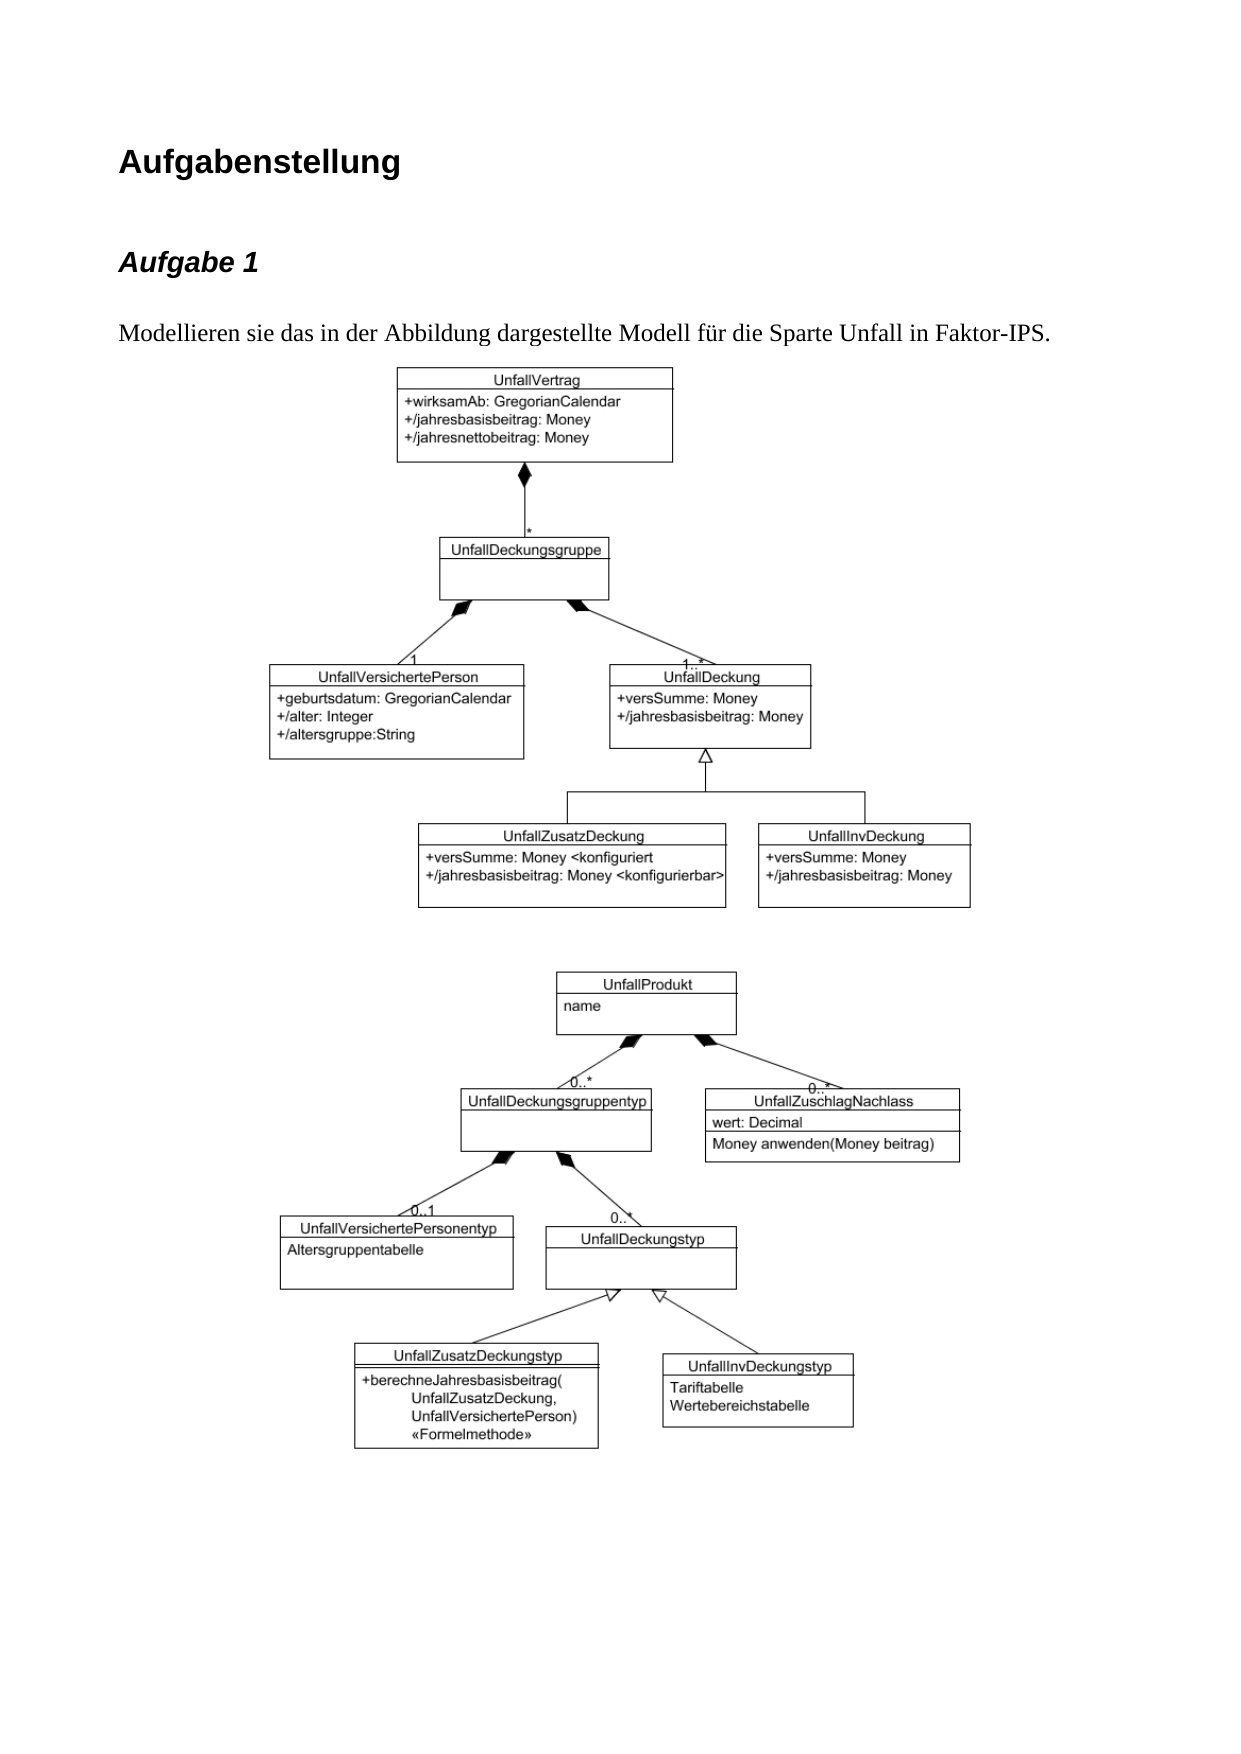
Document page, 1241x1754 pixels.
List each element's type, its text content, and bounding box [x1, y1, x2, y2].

subtitle Aufgabe 1 [118, 246, 1122, 278]
subtitle Aufgabenstellung [118, 143, 1122, 181]
text Modellieren sie das in der Abbildung dargestellte Modell für die Sparte Unfall in Faktor-IPS. [118, 319, 1122, 346]
picture [248, 346, 992, 1470]
